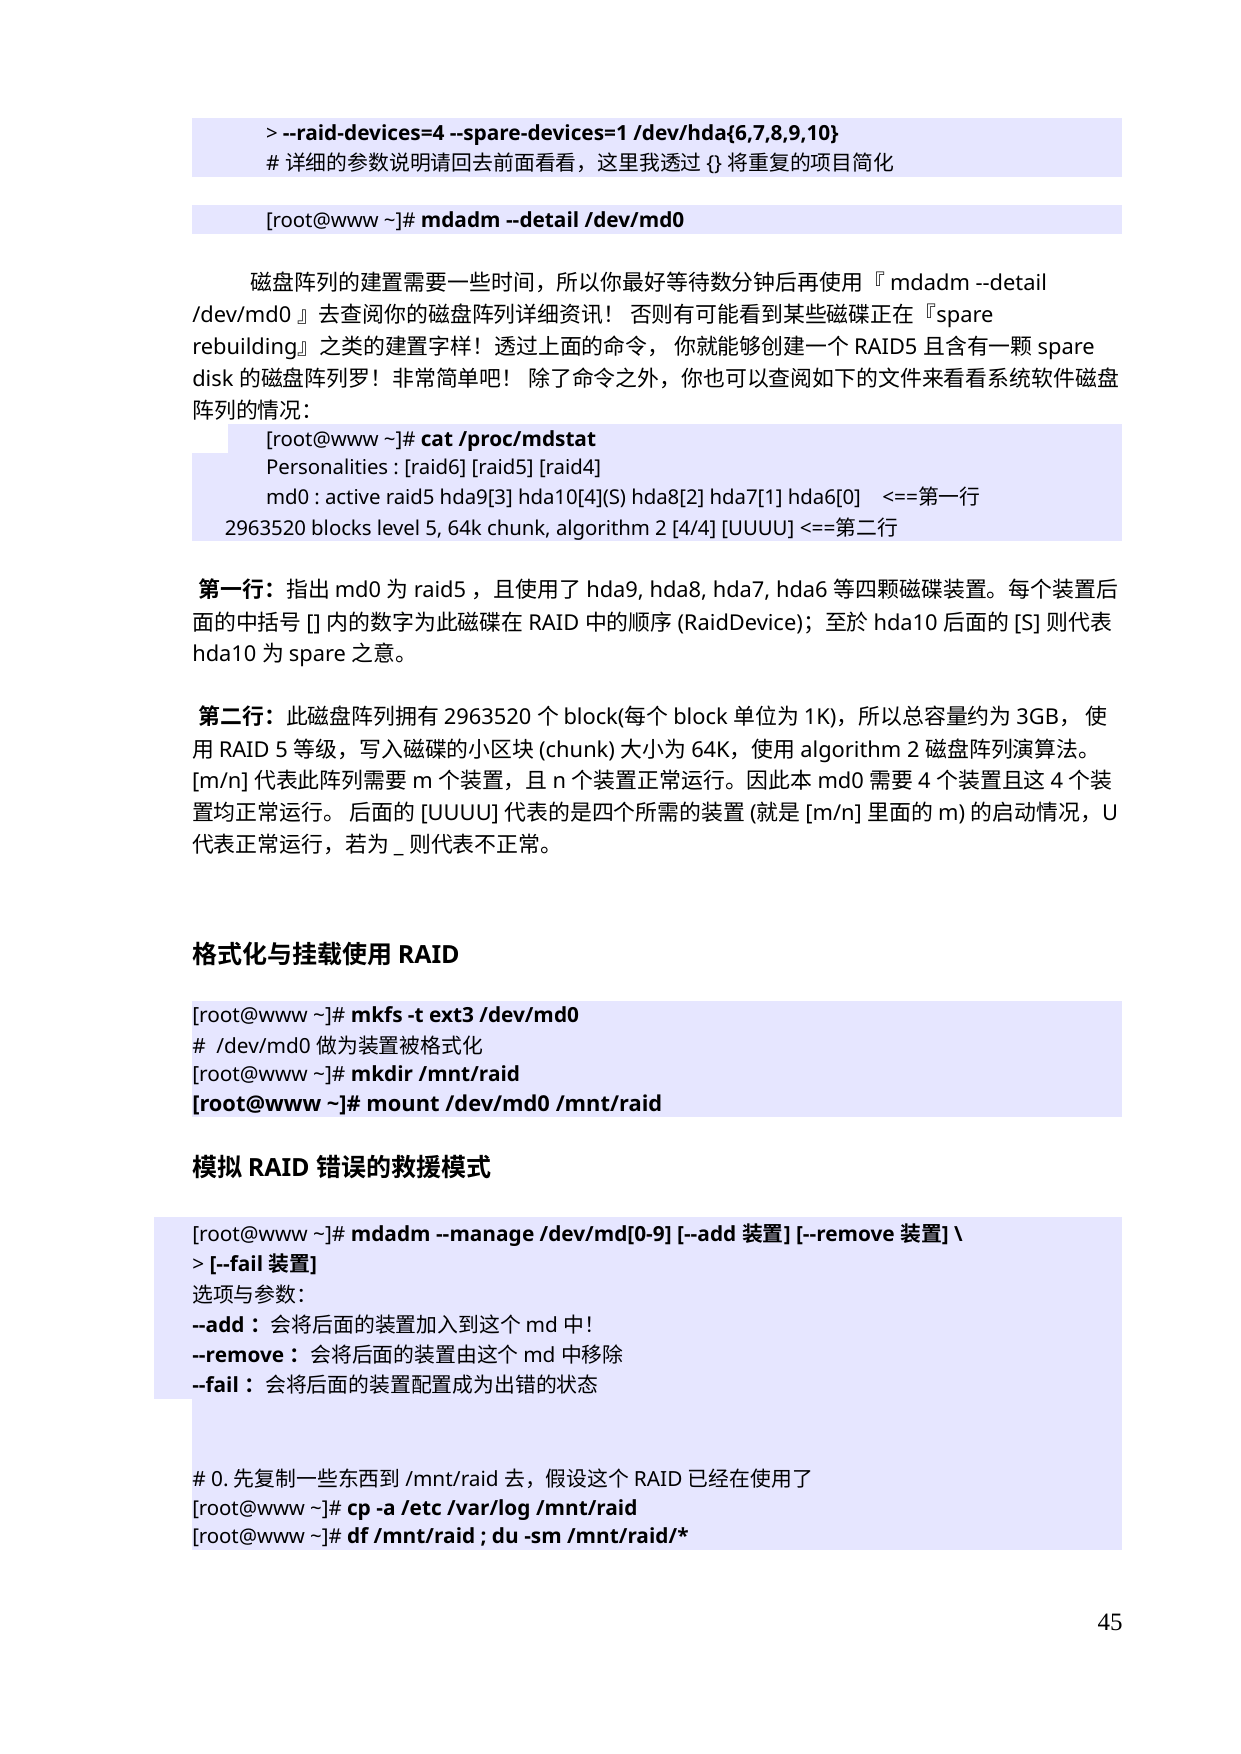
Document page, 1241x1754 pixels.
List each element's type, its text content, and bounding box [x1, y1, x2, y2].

text [root@www ~]# cp -a /etc /var/log /mnt/raid [192, 1493, 1122, 1521]
text [root@www ~]# mount /dev/md0 /mnt/raid [192, 1088, 1122, 1117]
text # 0. 先复制一些东西到 /mnt/raid 去，假设这个 RAID 已经在使用了 [192, 1463, 1122, 1493]
text > --raid-devices=4 --spare-devices=1 /dev/hda{6,7,8,9,10} [192, 118, 1122, 147]
text [root@www ~]# mkfs -t ext3 /dev/md0 [192, 1001, 1122, 1029]
list 选项与参数： [154, 1278, 1122, 1308]
text [root@www ~]# mkdir /mnt/raid [192, 1059, 1122, 1088]
list > [--fail 装置] [154, 1248, 1122, 1278]
list --remove ：会将后面的装置由这个 md 中移除 [154, 1338, 1122, 1369]
text # /dev/md0 做为装置被格式化 [192, 1029, 1122, 1059]
text # 详细的参数说明请回去前面看看，这里我透过 {} 将重复的项目简化 [192, 147, 1122, 177]
list [root@www ~]# mdadm --manage /dev/md[0-9] [--add 装置] [--remove 装置] \ [154, 1217, 1122, 1248]
list 磁盘阵列的建置需要一些时间，所以你最好等待数分钟后再使用『 mdadm --detail /dev/md0 』去查阅你的磁盘阵列详细资讯！ 否则有可能看到某些磁碟正在『spare rebuilding』之类的建置字样！透过上面的命令， 你就能够创建一个 RAID5 且含有一颗 spare disk 的磁盘阵列罗！非常简单吧！ 除了命令之外，你也可以查阅如下的文件来看看系统软件磁盘阵列的情况： [154, 263, 1122, 424]
text Personalities : [raid6] [raid5] [raid4] [192, 453, 1122, 480]
list 模拟 RAID 错误的救援模式 [154, 1147, 1122, 1183]
text 格式化与挂载使用 RAID [192, 935, 1122, 971]
text 第一行：指出 md0 为 raid5 ，且使用了 hda9, hda8, hda7, hda6 等四颗磁碟装置。每个装置后面的中括号 [] 内的数字为此磁碟在 RAID 中的顺序 (RaidDevice)；至於 hda10 后面的 [S] 则代表 hda10 为 spare 之意。 [192, 571, 1122, 668]
text [root@www ~]# df /mnt/raid ; du -sm /mnt/raid/* [192, 1521, 1122, 1550]
text [root@www ~]# mdadm --detail /dev/md0 [192, 205, 1122, 234]
text md0 : active raid5 hda9[3] hda10[4](S) hda8[2] hda7[1] hda6[0] <==第一行 [192, 480, 1122, 511]
list [root@www ~]# cat /proc/mdstat [228, 424, 1122, 453]
list 第二行：此磁盘阵列拥有 2963520 个block(每个 block 单位为 1K)，所以总容量约为 3GB， 使用 RAID 5 等级，写入磁碟的小区块 (chunk) 大小为 64K，使用 algorithm 2 磁盘阵列演算法。 [m/n] 代表此阵列需要 m 个装置，且 n 个装置正常运行。因此本 md0 需要 4 个装置且这 4 个装置均正常运行。 后面的 [UUUU] 代表的是四个所需的装置 (就是 [m/n] 里面的 m) 的启动情况，U 代表正常运行，若为 _ 则代表不正常。 [118, 698, 1122, 859]
text 2963520 blocks level 5, 64k chunk, algorithm 2 [4/4] [UUUU] <==第二行 [192, 511, 1122, 541]
list --fail ：会将后面的装置配置成为出错的状态 [154, 1369, 1122, 1399]
list --add ：会将后面的装置加入到这个 md 中！ [154, 1308, 1122, 1338]
